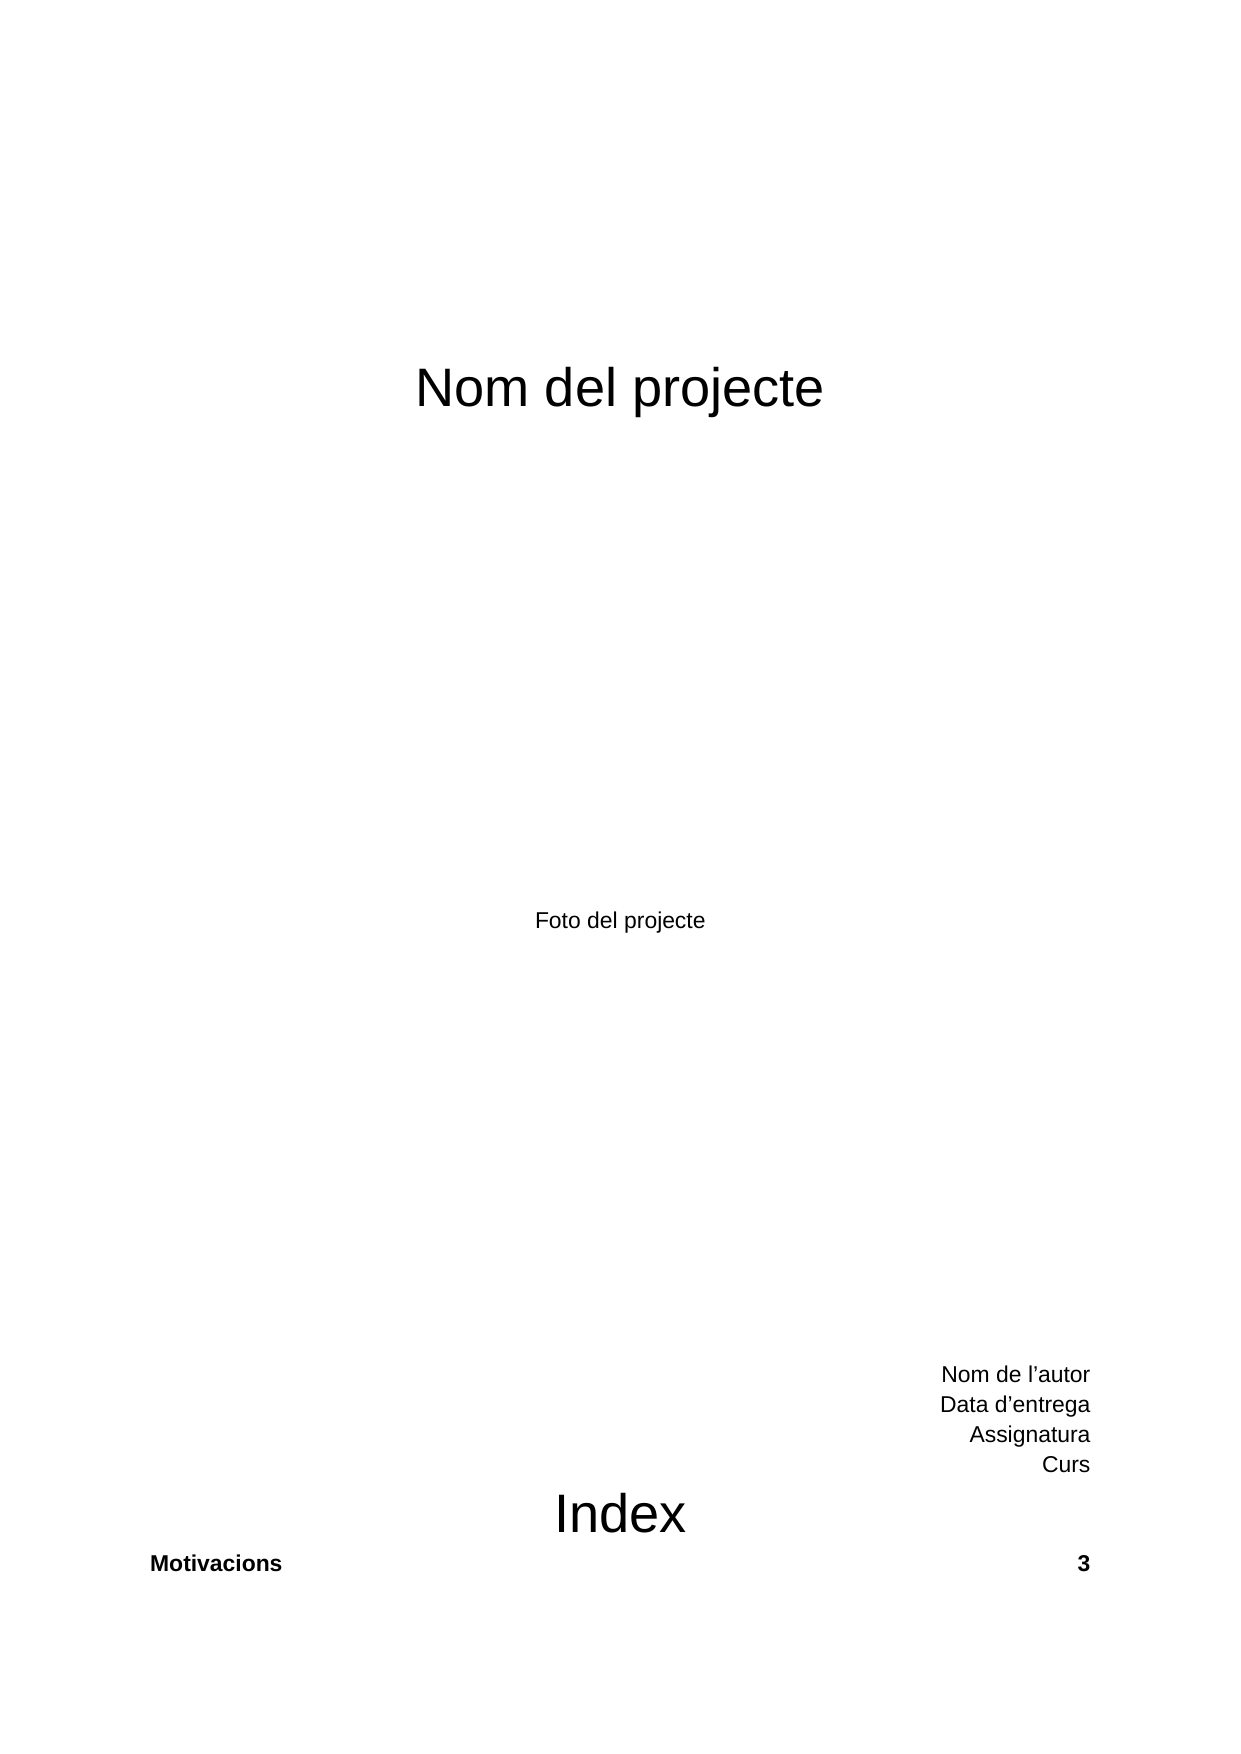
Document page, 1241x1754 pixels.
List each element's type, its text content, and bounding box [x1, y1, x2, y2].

text Nom de l’autor [150, 1361, 1090, 1387]
title Index [150, 1481, 1090, 1544]
text Motivacions 3 [150, 1550, 1090, 1576]
text Data d’entrega [150, 1391, 1090, 1417]
text Curs [150, 1451, 1090, 1478]
text Foto del projecte [150, 907, 1090, 934]
text Assignatura [150, 1421, 1090, 1447]
title Nom del projecte [150, 356, 1090, 418]
